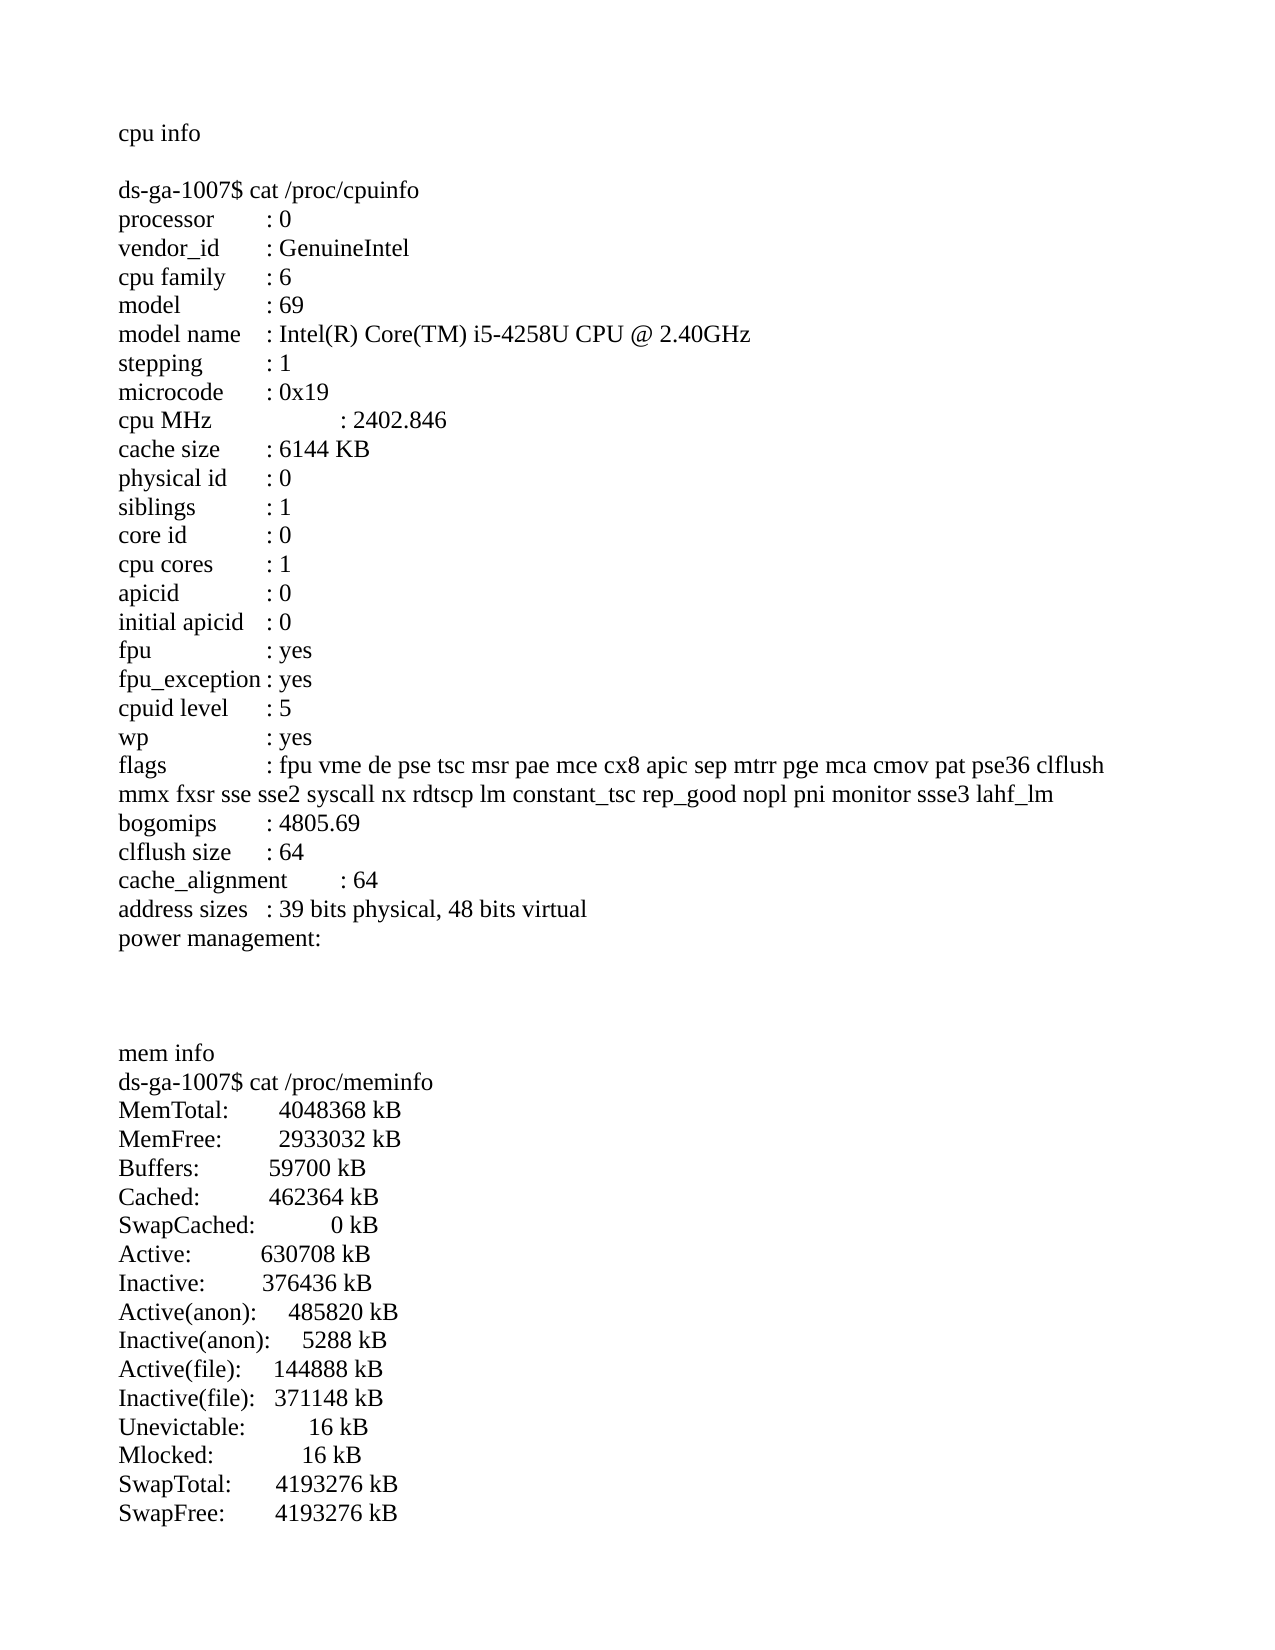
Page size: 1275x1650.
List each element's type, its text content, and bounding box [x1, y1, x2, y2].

text cpu family : 6 [118, 262, 1157, 291]
text Unevictable: 16 kB [118, 1412, 1157, 1441]
text model : 69 [118, 291, 1157, 319]
text cache size : 6144 KB [118, 434, 1157, 463]
text SwapFree: 4193276 kB [118, 1498, 1157, 1527]
text Cached: 462364 kB [118, 1182, 1157, 1211]
text bogomips : 4805.69 [118, 808, 1157, 837]
text microcode : 0x19 [118, 377, 1157, 406]
text cpu MHz : 2402.846 [118, 406, 1157, 434]
text Active(file): 144888 kB [118, 1354, 1157, 1383]
text fpu_exception : yes [118, 664, 1157, 693]
text initial apicid : 0 [118, 607, 1157, 636]
text vendor_id : GenuineIntel [118, 233, 1157, 262]
text power management: [118, 923, 1157, 952]
text cpuid level : 5 [118, 693, 1157, 722]
text Active(anon): 485820 kB [118, 1297, 1157, 1326]
text siblings : 1 [118, 492, 1157, 521]
text clflush size : 64 [118, 837, 1157, 866]
text mem info [118, 1038, 1157, 1067]
text Mlocked: 16 kB [118, 1441, 1157, 1469]
text ds-ga-1007$ cat /proc/cpuinfo [118, 176, 1157, 204]
text processor : 0 [118, 204, 1157, 233]
text Buffers: 59700 kB [118, 1153, 1157, 1182]
text stepping : 1 [118, 348, 1157, 377]
text cpu info [118, 118, 1157, 147]
text SwapCached: 0 kB [118, 1211, 1157, 1239]
text Inactive(anon): 5288 kB [118, 1326, 1157, 1354]
text core id : 0 [118, 521, 1157, 549]
text Active: 630708 kB [118, 1239, 1157, 1268]
text flags : fpu vme de pse tsc msr pae mce cx8 apic sep mtrr pge mca cmov pat pse36 clflush mmx fxsr sse sse2 syscall nx rdtscp lm constant_tsc rep_good nopl pni monitor ssse3 lahf_lm [118, 751, 1157, 808]
text apicid : 0 [118, 578, 1157, 607]
text MemFree: 2933032 kB [118, 1124, 1157, 1153]
text ds-ga-1007$ cat /proc/meminfo [118, 1067, 1157, 1096]
text cache_alignment : 64 [118, 866, 1157, 894]
text fpu : yes [118, 636, 1157, 664]
text physical id : 0 [118, 463, 1157, 492]
text model name : Intel(R) Core(TM) i5-4258U CPU @ 2.40GHz [118, 319, 1157, 348]
text SwapTotal: 4193276 kB [118, 1469, 1157, 1498]
text MemTotal: 4048368 kB [118, 1096, 1157, 1124]
text Inactive: 376436 kB [118, 1268, 1157, 1297]
text wp : yes [118, 722, 1157, 751]
text Inactive(file): 371148 kB [118, 1383, 1157, 1412]
text cpu cores : 1 [118, 549, 1157, 578]
text address sizes : 39 bits physical, 48 bits virtual [118, 894, 1157, 923]
